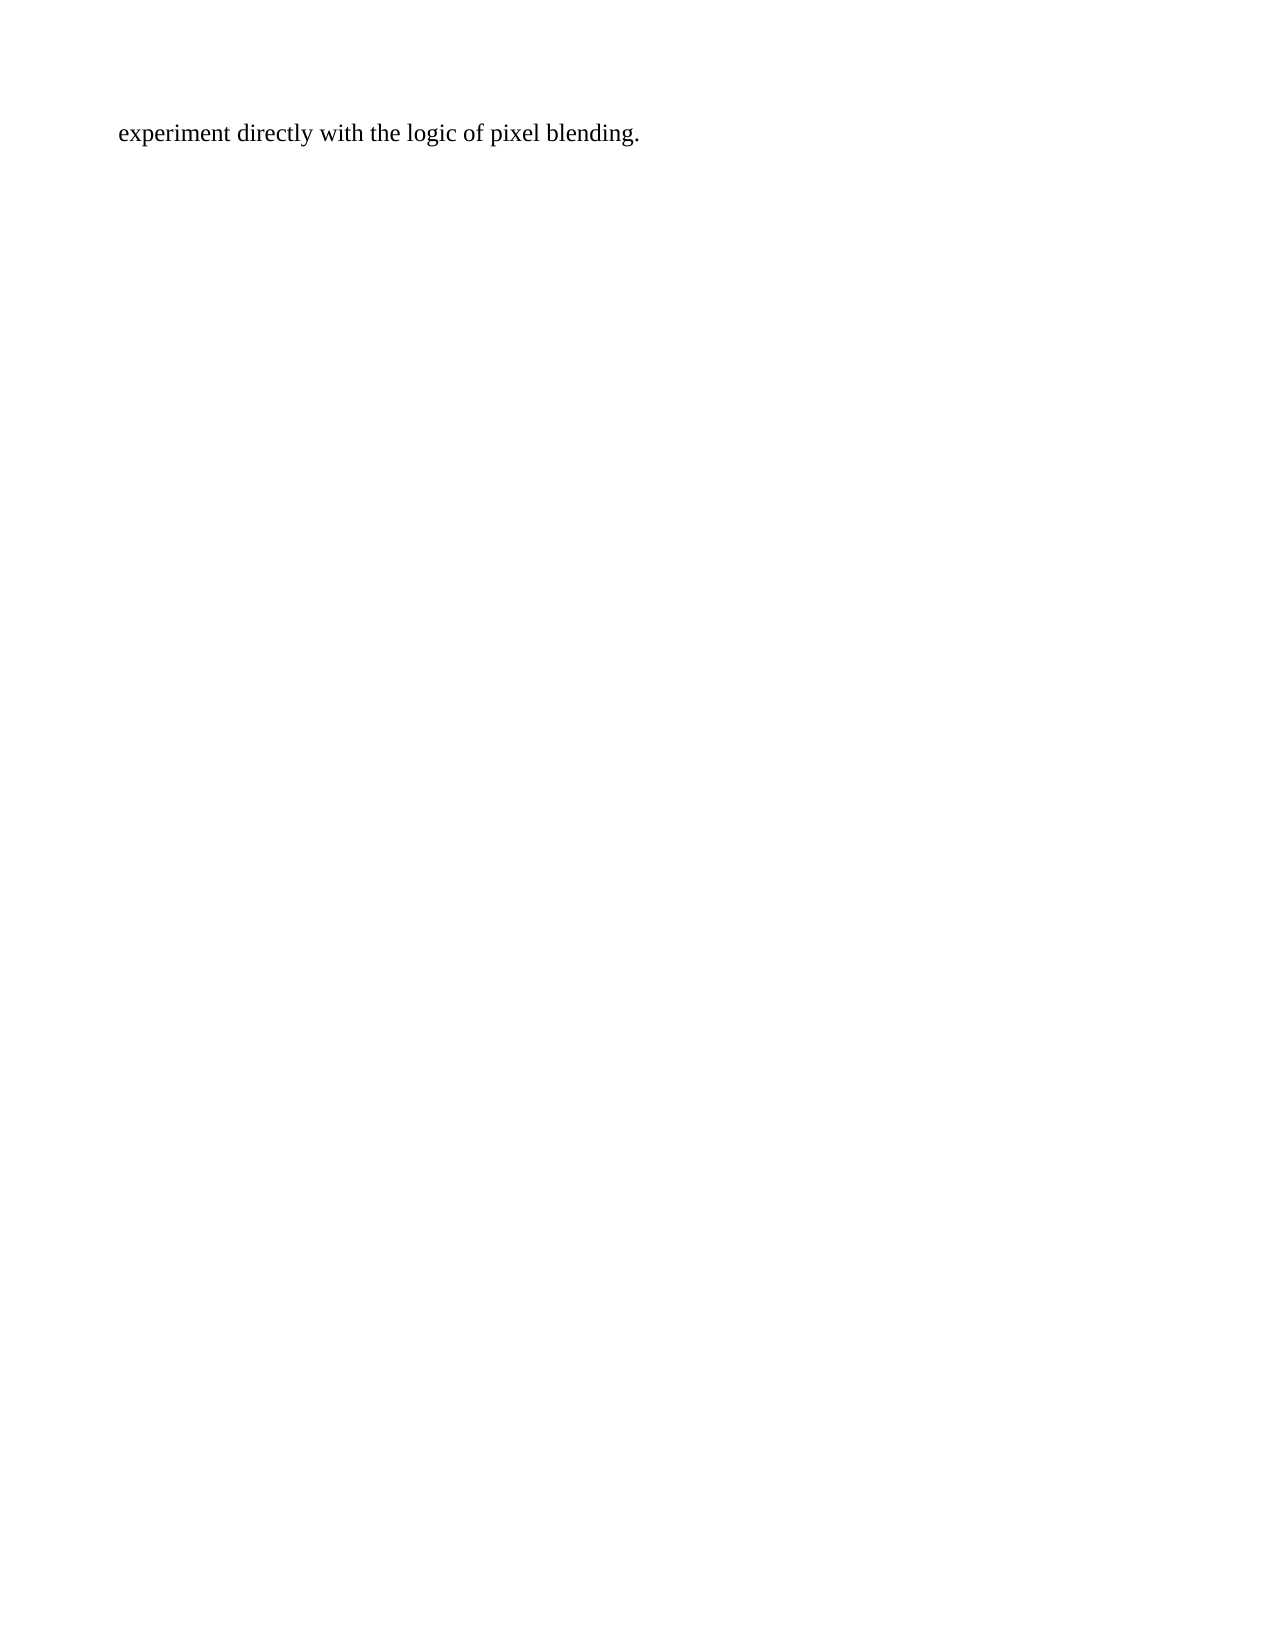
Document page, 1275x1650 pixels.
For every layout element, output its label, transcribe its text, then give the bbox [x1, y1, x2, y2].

text experiment directly with the logic of pixel blending. [118, 118, 1157, 147]
